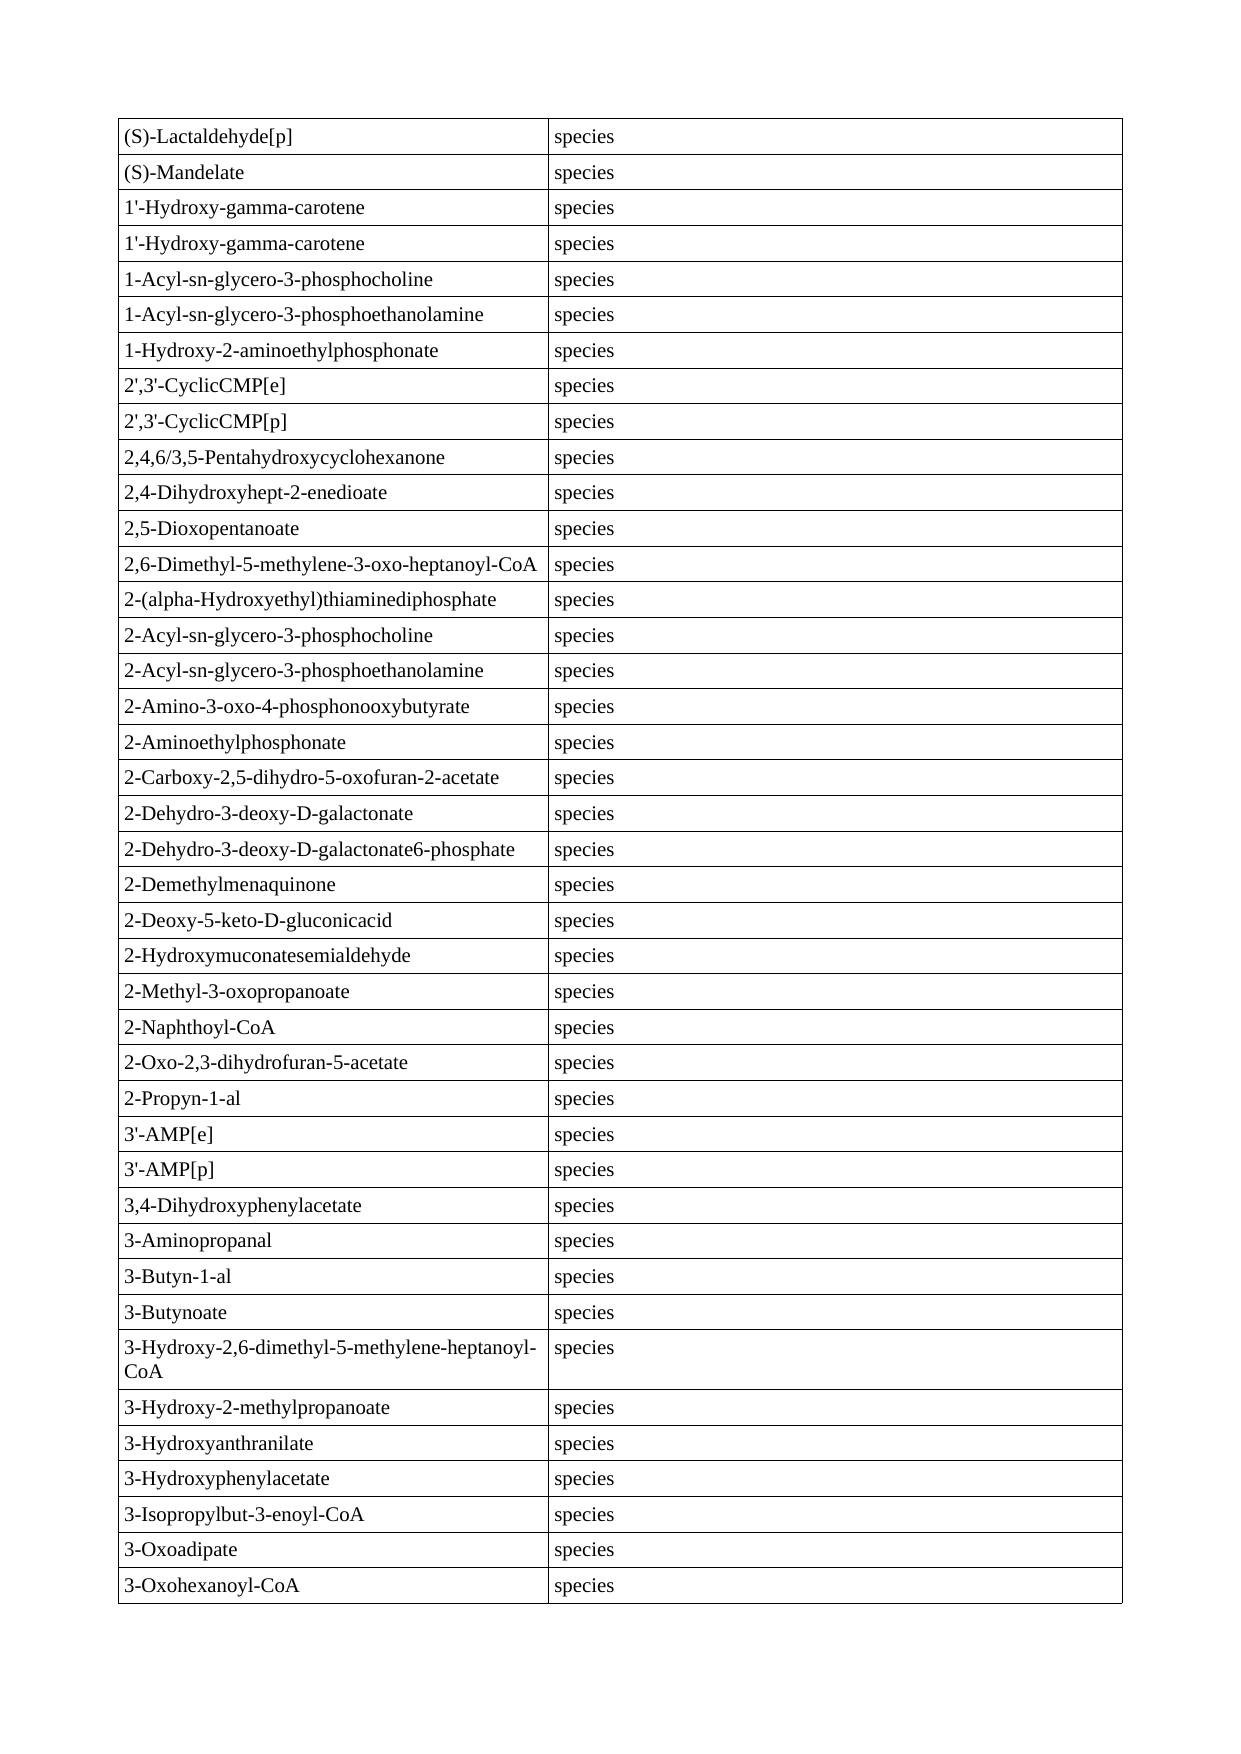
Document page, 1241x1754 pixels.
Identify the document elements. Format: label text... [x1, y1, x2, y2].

table_cell species [549, 760, 1122, 795]
table_cell 2',3'-CyclicCMP[e] [119, 369, 548, 403]
table_cell species [549, 796, 1122, 831]
table_cell species [549, 226, 1122, 261]
table_cell species [549, 1533, 1122, 1567]
table_cell species [549, 689, 1122, 724]
table_cell 3-Hydroxyphenylacetate [119, 1461, 548, 1496]
table_cell 1'-Hydroxy-gamma-carotene [119, 226, 548, 261]
table_cell species [549, 618, 1122, 652]
table_cell species [549, 1390, 1122, 1425]
table_cell 3,4-Dihydroxyphenylacetate [119, 1188, 548, 1222]
table_cell species [549, 369, 1122, 403]
table_cell species [549, 903, 1122, 937]
table_cell species [549, 333, 1122, 367]
table_cell species [549, 832, 1122, 866]
table_cell 3-Oxoadipate [119, 1533, 548, 1567]
table_cell 3-Hydroxyanthranilate [119, 1426, 548, 1460]
table_cell 2-Hydroxymuconatesemialdehyde [119, 939, 548, 973]
table_cell 3-Oxohexanoyl-CoA [119, 1568, 548, 1603]
table_cell species [549, 974, 1122, 1009]
table_cell species [549, 1010, 1122, 1044]
table_cell 3-Butynoate [119, 1295, 548, 1329]
table_cell species [549, 1426, 1122, 1460]
table_cell species [549, 440, 1122, 474]
table_cell 2-Dehydro-3-deoxy-D-galactonate6-phosphate [119, 832, 548, 866]
table_cell species [549, 119, 1122, 154]
table_cell species [549, 1568, 1122, 1603]
table_cell 2',3'-CyclicCMP[p] [119, 404, 548, 439]
table_cell 2-Acyl-sn-glycero-3-phosphoethanolamine [119, 654, 548, 688]
table_cell species [549, 297, 1122, 332]
table_cell 2-Amino-3-oxo-4-phosphonooxybutyrate [119, 689, 548, 724]
table_cell species [549, 511, 1122, 546]
table_cell species [549, 725, 1122, 759]
table_cell 2-(alpha-Hydroxyethyl)thiaminediphosphate [119, 582, 548, 617]
table_cell species [549, 475, 1122, 510]
table_cell species [549, 867, 1122, 902]
table_cell 2-Demethylmenaquinone [119, 867, 548, 902]
table_cell species [549, 190, 1122, 225]
table_cell 2-Naphthoyl-CoA [119, 1010, 548, 1044]
table_cell 2-Dehydro-3-deoxy-D-galactonate [119, 796, 548, 831]
table_cell species [549, 1081, 1122, 1116]
table_cell species [549, 155, 1122, 189]
table_cell 2,6-Dimethyl-5-methylene-3-oxo-heptanoyl-CoA [119, 547, 548, 581]
table_cell species [549, 939, 1122, 973]
table_cell species [549, 1152, 1122, 1187]
table_cell 2-Acyl-sn-glycero-3-phosphocholine [119, 618, 548, 652]
table_cell 1-Hydroxy-2-aminoethylphosphonate [119, 333, 548, 367]
table_cell 2-Deoxy-5-keto-D-gluconicacid [119, 903, 548, 937]
table_cell species [549, 1188, 1122, 1222]
table_cell species [549, 547, 1122, 581]
table_cell (S)-Mandelate [119, 155, 548, 189]
table_cell 1-Acyl-sn-glycero-3-phosphocholine [119, 262, 548, 296]
table_cell species [549, 1259, 1122, 1294]
table_cell species [549, 404, 1122, 439]
table_cell species [549, 1295, 1122, 1329]
table_cell species [549, 1117, 1122, 1151]
table_cell species [549, 262, 1122, 296]
table_cell 1'-Hydroxy-gamma-carotene [119, 190, 548, 225]
table_cell (S)-Lactaldehyde[p] [119, 119, 548, 154]
table_cell 3-Hydroxy-2,6-dimethyl-5-methylene-heptanoyl-CoA [119, 1330, 548, 1389]
table_cell 2,4-Dihydroxyhept-2-enedioate [119, 475, 548, 510]
table_cell species [549, 654, 1122, 688]
table_cell species [549, 1461, 1122, 1496]
table_cell 3-Isopropylbut-3-enoyl-CoA [119, 1497, 548, 1532]
table_cell 2-Aminoethylphosphonate [119, 725, 548, 759]
table_cell 2-Carboxy-2,5-dihydro-5-oxofuran-2-acetate [119, 760, 548, 795]
table_cell 3-Butyn-1-al [119, 1259, 548, 1294]
table_cell 3-Aminopropanal [119, 1224, 548, 1258]
table_cell 2-Oxo-2,3-dihydrofuran-5-acetate [119, 1045, 548, 1080]
table_cell 3'-AMP[e] [119, 1117, 548, 1151]
table_cell species [549, 1045, 1122, 1080]
table_cell 2-Methyl-3-oxopropanoate [119, 974, 548, 1009]
table_cell 2,4,6/3,5-Pentahydroxycyclohexanone [119, 440, 548, 474]
table_cell species [549, 1330, 1122, 1389]
table_cell 2-Propyn-1-al [119, 1081, 548, 1116]
table_cell 1-Acyl-sn-glycero-3-phosphoethanolamine [119, 297, 548, 332]
table_cell 3-Hydroxy-2-methylpropanoate [119, 1390, 548, 1425]
table_cell species [549, 1497, 1122, 1532]
table_cell 3'-AMP[p] [119, 1152, 548, 1187]
table_cell 2,5-Dioxopentanoate [119, 511, 548, 546]
table_cell species [549, 1224, 1122, 1258]
table_cell species [549, 582, 1122, 617]
